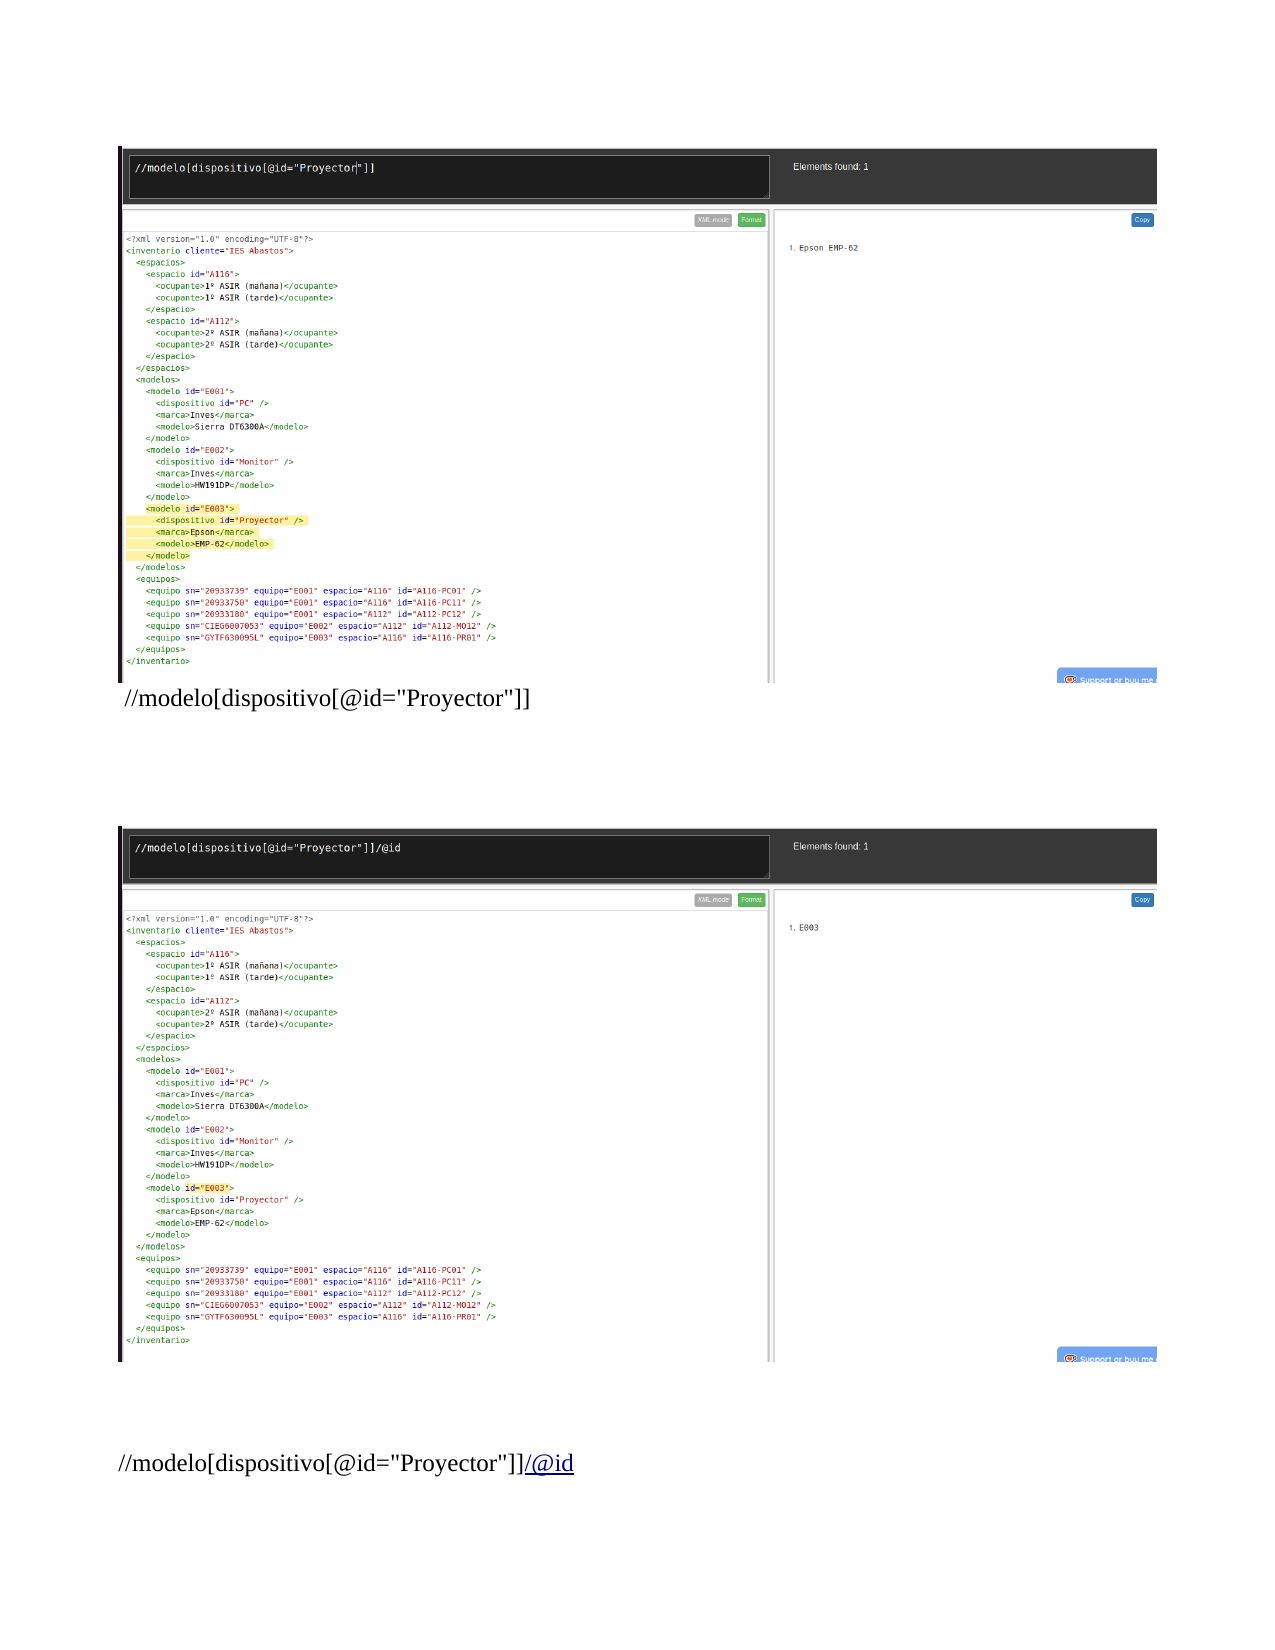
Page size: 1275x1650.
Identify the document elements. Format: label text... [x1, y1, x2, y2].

text //modelo[dispositivo[@id="Proyector"]] [118, 683, 1157, 711]
picture [118, 826, 1157, 1362]
picture [118, 146, 1157, 683]
text //modelo[dispositivo[@id="Proyector"]]/@id [118, 1448, 1157, 1477]
